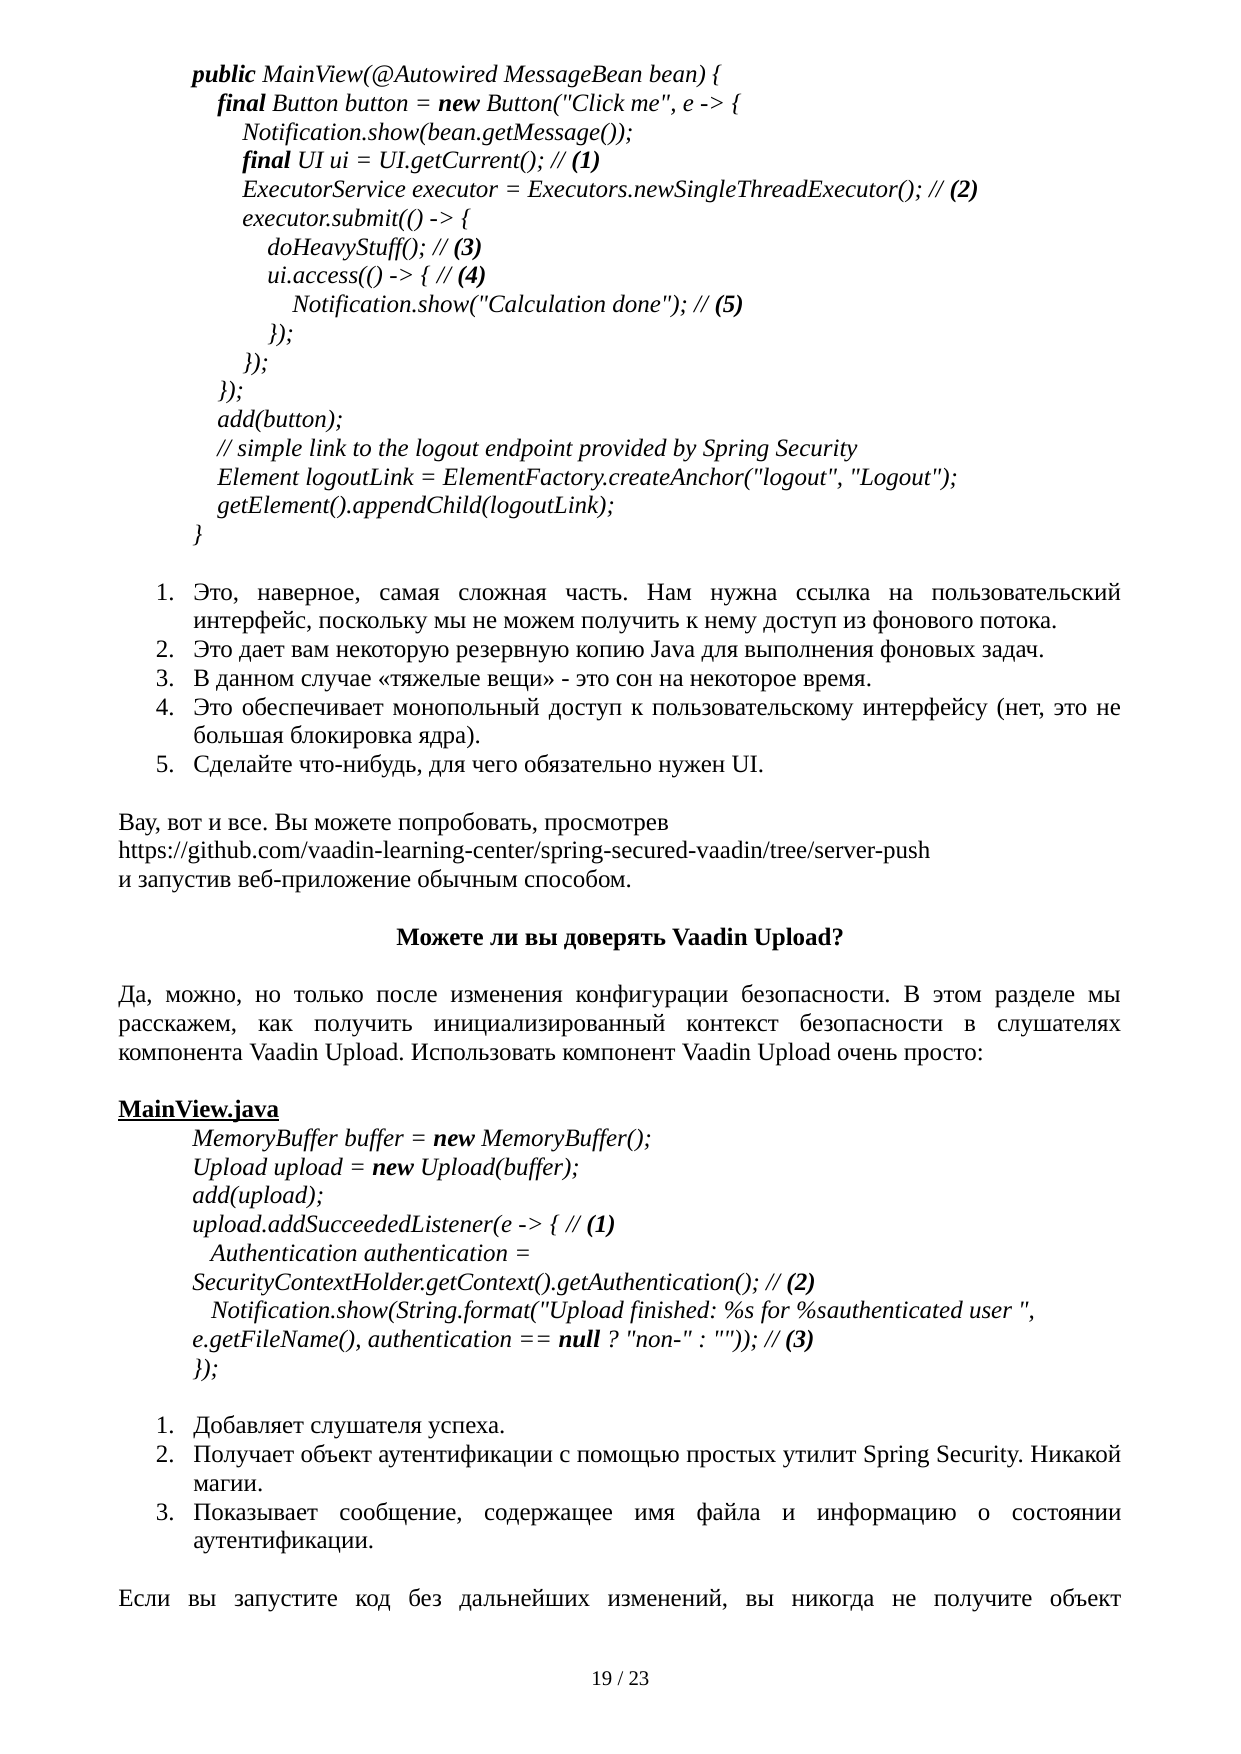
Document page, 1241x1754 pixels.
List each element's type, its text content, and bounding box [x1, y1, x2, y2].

text Notification.show(String.format("Upload finished: %s for %sauthenticated user ", e.getFileName(), authentication == null ? "non-" : "")); // (3) [192, 1295, 1122, 1353]
text ui.access(() -> { // (4) [192, 260, 1122, 289]
text }); [192, 375, 1122, 404]
list Это дает вам некоторую резервную копию Java для выполнения фоновых задач. [156, 634, 1122, 663]
text getElement().appendChild(logoutLink); [192, 490, 1122, 519]
list Получает объект аутентификации с помощью простых утилит Spring Security. Никакой магии. [156, 1439, 1122, 1497]
text }); [192, 1353, 1122, 1382]
text Notification.show("Calculation done"); // (5) [192, 289, 1122, 318]
text }); [192, 347, 1122, 375]
list Это обеспечивает монопольный доступ к пользовательскому интерфейсу (нет, это не большая блокировка ядра). [156, 692, 1122, 749]
text MemoryBuffer buffer = new MemoryBuffer(); [192, 1123, 1122, 1152]
text public MainView(@Autowired MessageBean bean) { [192, 59, 1122, 88]
text ExecutorService executor = Executors.newSingleThreadExecutor(); // (2) [192, 174, 1122, 203]
text Authentication authentication = SecurityContextHolder.getContext().getAuthentication(); // (2) [192, 1238, 1122, 1295]
text final UI ui = UI.getCurrent(); // (1) [192, 145, 1122, 174]
text }); [192, 318, 1122, 347]
text final Button button = new Button("Click me", e -> { [192, 88, 1122, 117]
list Сделайте что-нибудь, для чего обязательно нужен UI. [156, 749, 1122, 778]
text Вау, вот и все. Вы можете попробовать, просмотрев [118, 807, 1122, 835]
text Можете ли вы доверять Vaadin Upload? [118, 893, 1122, 950]
text https://github.com/vaadin-learning-center/spring-secured-vaadin/tree/server-push [118, 835, 1122, 864]
text upload.addSucceededListener(e -> { // (1) [192, 1209, 1122, 1238]
text add(button); [192, 404, 1122, 433]
text add(upload); [192, 1180, 1122, 1209]
list Добавляет слушателя успеха. [156, 1410, 1122, 1439]
text } [192, 519, 1122, 548]
text Если вы запустите код без дальнейших изменений, вы никогда не получите объект [118, 1554, 1122, 1612]
list Это, наверное, самая сложная часть. Нам нужна ссылка на пользовательский интерфейс, поскольку мы не можем получить к нему доступ из фонового потока. [156, 577, 1122, 634]
text doHeavyStuff(); // (3) [192, 232, 1122, 260]
text // simple link to the logout endpoint provided by Spring Security [192, 433, 1122, 462]
list В данном случае «тяжелые вещи» - это сон на некоторое время. [156, 663, 1122, 692]
text MainView.java [118, 1065, 1122, 1123]
text executor.submit(() -> { [192, 203, 1122, 232]
text Element logoutLink = ElementFactory.createAnchor("logout", "Logout"); [192, 462, 1122, 490]
text Notification.show(bean.getMessage()); [192, 117, 1122, 145]
text Upload upload = new Upload(buffer); [192, 1152, 1122, 1180]
text Да, можно, но только после изменения конфигурации безопасности. В этом разделе мы расскажем, как получить инициализированный контекст безопасности в слушателях компонента Vaadin Upload. Использовать компонент Vaadin Upload очень просто: [118, 950, 1122, 1065]
list Показывает сообщение, содержащее имя файла и информацию о состоянии аутентификации. [156, 1497, 1122, 1554]
text и запустив веб-приложение обычным способом. [118, 864, 1122, 893]
